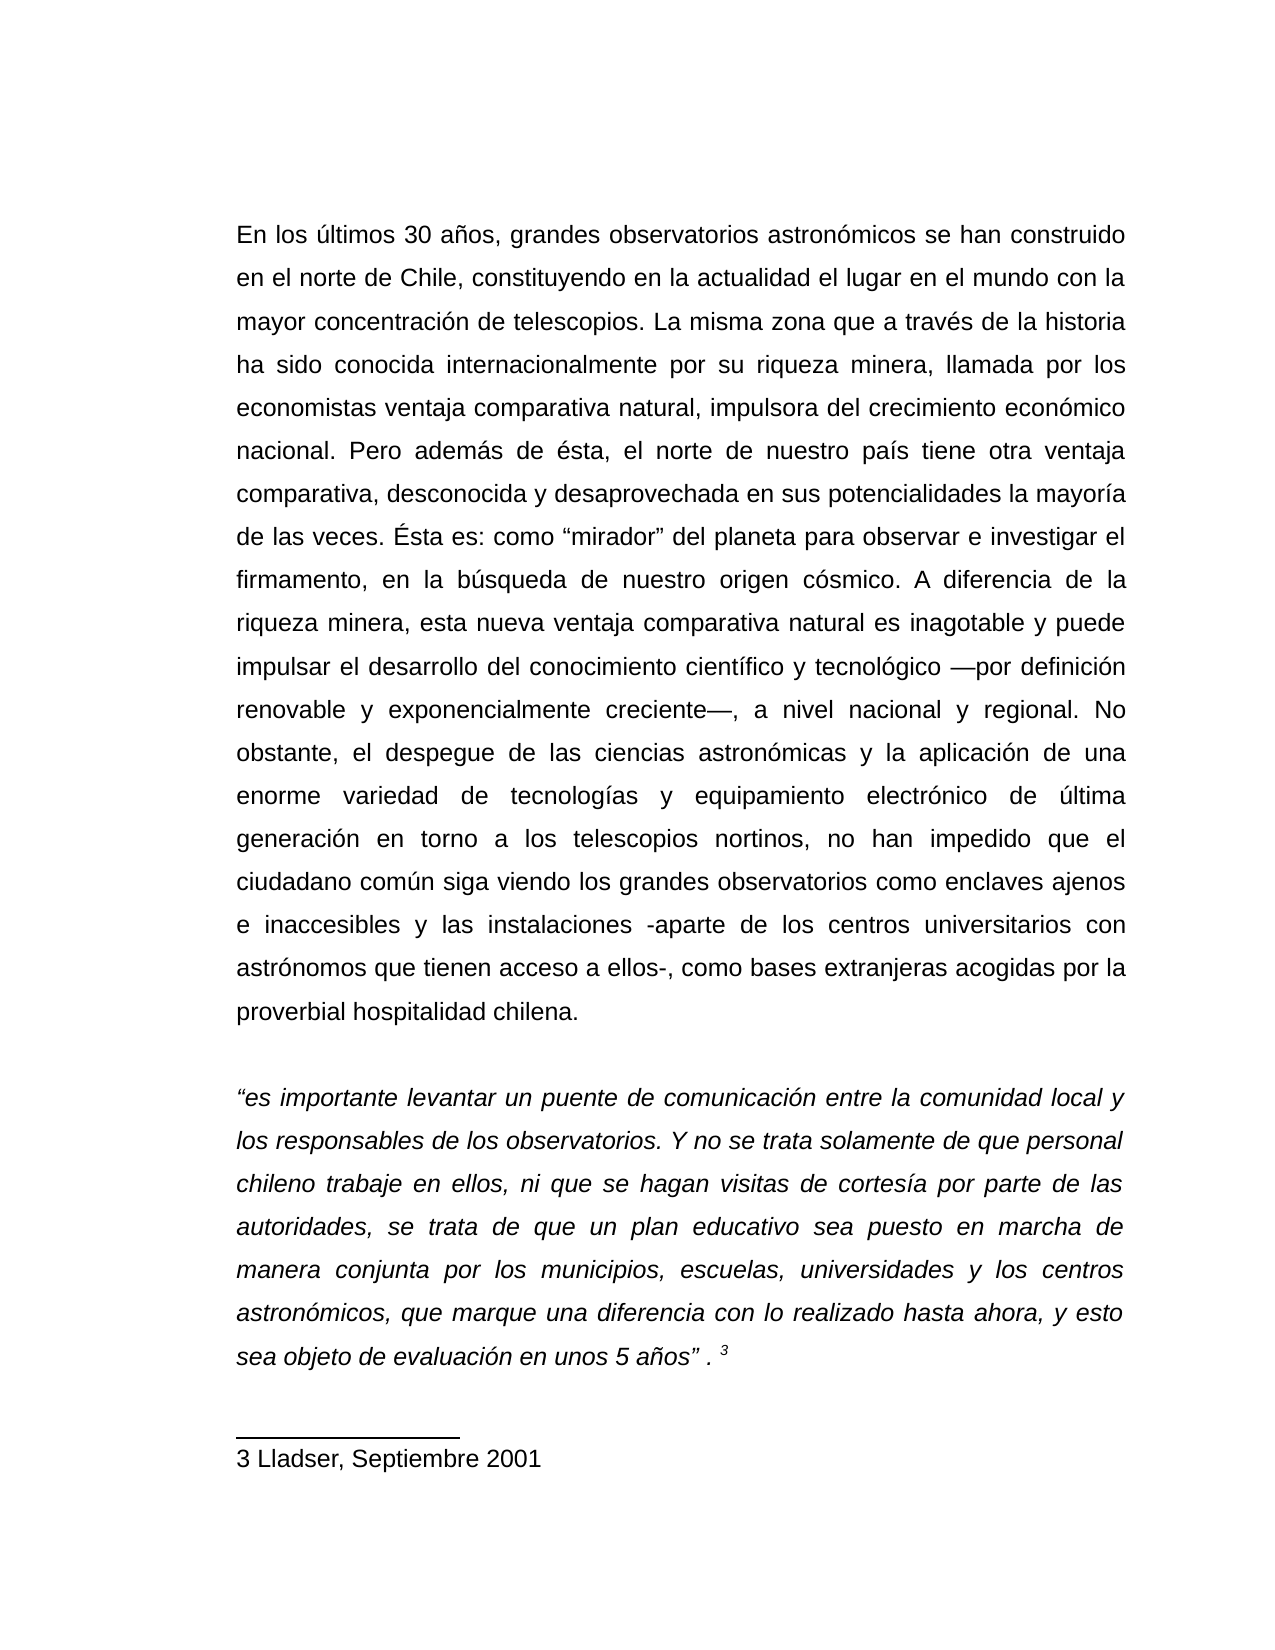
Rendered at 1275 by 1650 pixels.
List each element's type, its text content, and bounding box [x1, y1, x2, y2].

text En los últimos 30 años, grandes observatorios astronómicos se han construido en el norte de Chile, constituyendo en la actualidad el lugar en el mundo con la mayor concentración de telescopios. La misma zona que a través de la historia ha sido conocida internacionalmente por su riqueza minera, llamada por los economistas ventaja comparativa natural, impulsora del crecimiento económico nacional. Pero además de ésta, el norte de nuestro país tiene otra ventaja comparativa, desconocida y desaprovechada en sus potencialidades la mayoría de las veces. Ésta es: como “mirador” del planeta para observar e investigar el firmamento, en la búsqueda de nuestro origen cósmico. A diferencia de la riqueza minera, esta nueva ventaja comparativa natural es inagotable y puede impulsar el desarrollo del conocimiento científico y tecnológico —por definición renovable y exponencialmente creciente—, a nivel nacional y regional. No obstante, el despegue de las ciencias astronómicas y la aplicación de una enorme variedad de tecnologías y equipamiento electrónico de última generación en torno a los telescopios nortinos, no han impedido que el ciudadano común siga viendo los grandes observatorios como enclaves ajenos e inaccesibles y las instalaciones -aparte de los centros universitarios con astrónomos que tienen acceso a ellos-, como bases extranjeras acogidas por la proverbial hospitalidad chilena. [236, 220, 1127, 1025]
text Lladser, Septiembre 2001 [236, 1444, 1127, 1473]
text “es importante levantar un puente de comunicación entre la comunidad local y los responsables de los observatorios. Y no se trata solamente de que personal chileno trabaje en ellos, ni que se hagan visitas de cortesía por parte de las autoridades, se trata de que un plan educativo sea puesto en marcha de manera conjunta por los municipios, escuelas, universidades y los centros astronómicos, que marque una diferencia con lo realizado hasta ahora, y esto sea objeto de evaluación en unos 5 años” . [236, 1083, 1127, 1370]
